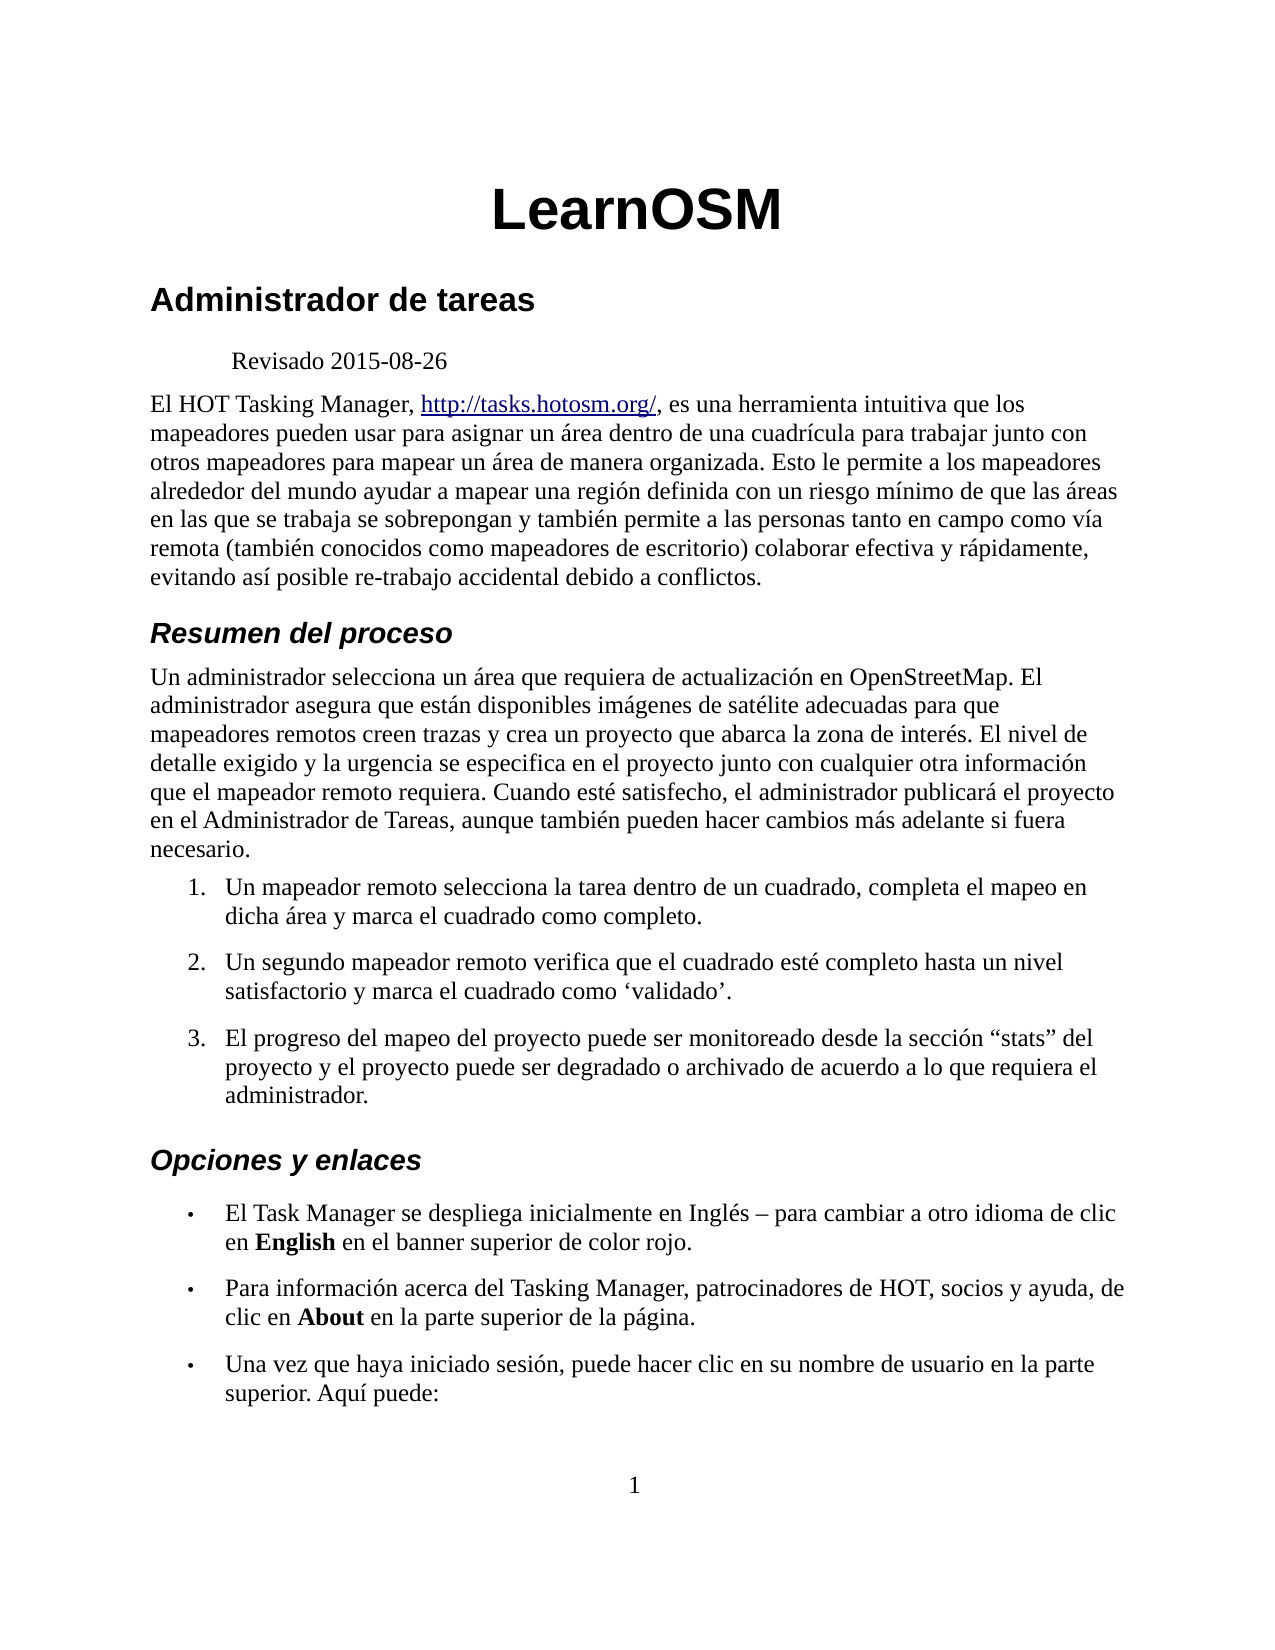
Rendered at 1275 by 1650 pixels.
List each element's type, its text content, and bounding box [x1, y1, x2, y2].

text El HOT Tasking Manager, http://tasks.hotosm.org/, es una herramienta intuitiva que los mapeadores pueden usar para asignar un área dentro de una cuadrícula para trabajar junto con otros mapeadores para mapear un área de manera organizada. Esto le permite a los mapeadores alrededor del mundo ayudar a mapear una región definida con un riesgo mínimo de que las áreas en las que se trabaja se sobrepongan y también permite a las personas tanto en campo como vía remota (también conocidos como mapeadores de escritorio) colaborar efectiva y rápidamente, evitando así posible re-trabajo accidental debido a conflictos. [150, 389, 1125, 591]
subtitle Opciones y enlaces [150, 1143, 1125, 1177]
list Una vez que haya iniciado sesión, puede hacer clic en su nombre de usuario en la parte superior. Aquí puede: [187, 1349, 1125, 1406]
list Para información acerca del Tasking Manager, patrocinadores de HOT, socios y ayuda, de clic en About en la parte superior de la página. [187, 1273, 1125, 1331]
list Un mapeador remoto selecciona la tarea dentro de un cuadrado, completa el mapeo en dicha área y marca el cuadrado como completo. [187, 872, 1125, 929]
subtitle Resumen del proceso [150, 616, 1125, 649]
text Revisado 2015-08-26 [225, 346, 1125, 374]
title LearnOSM [150, 175, 1125, 242]
list Un segundo mapeador remoto verifica que el cuadrado esté completo hasta un nivel satisfactorio y marca el cuadrado como ‘validado’. [187, 947, 1125, 1005]
list El progreso del mapeo del proyecto puede ser monitoreado desde la sección “stats” del proyecto y el proyecto puede ser degradado o archivado de acuerdo a lo que requiera el administrador. [187, 1023, 1125, 1109]
subtitle Administrador de tareas [150, 279, 1125, 318]
text Un administrador selecciona un área que requiera de actualización en OpenStreetMap. El administrador asegura que están disponibles imágenes de satélite adecuadas para que mapeadores remotos creen trazas y crea un proyecto que abarca la zona de interés. El nivel de detalle exigido y la urgencia se especifica en el proyecto junto con cualquier otra información que el mapeador remoto requiera. Cuando esté satisfecho, el administrador publicará el proyecto en el Administrador de Tareas, aunque también pueden hacer cambios más adelante si fuera necesario. [150, 662, 1125, 863]
list El Task Manager se despliega inicialmente en Inglés – para cambiar a otro idioma de clic en English en el banner superior de color rojo. [187, 1198, 1125, 1256]
